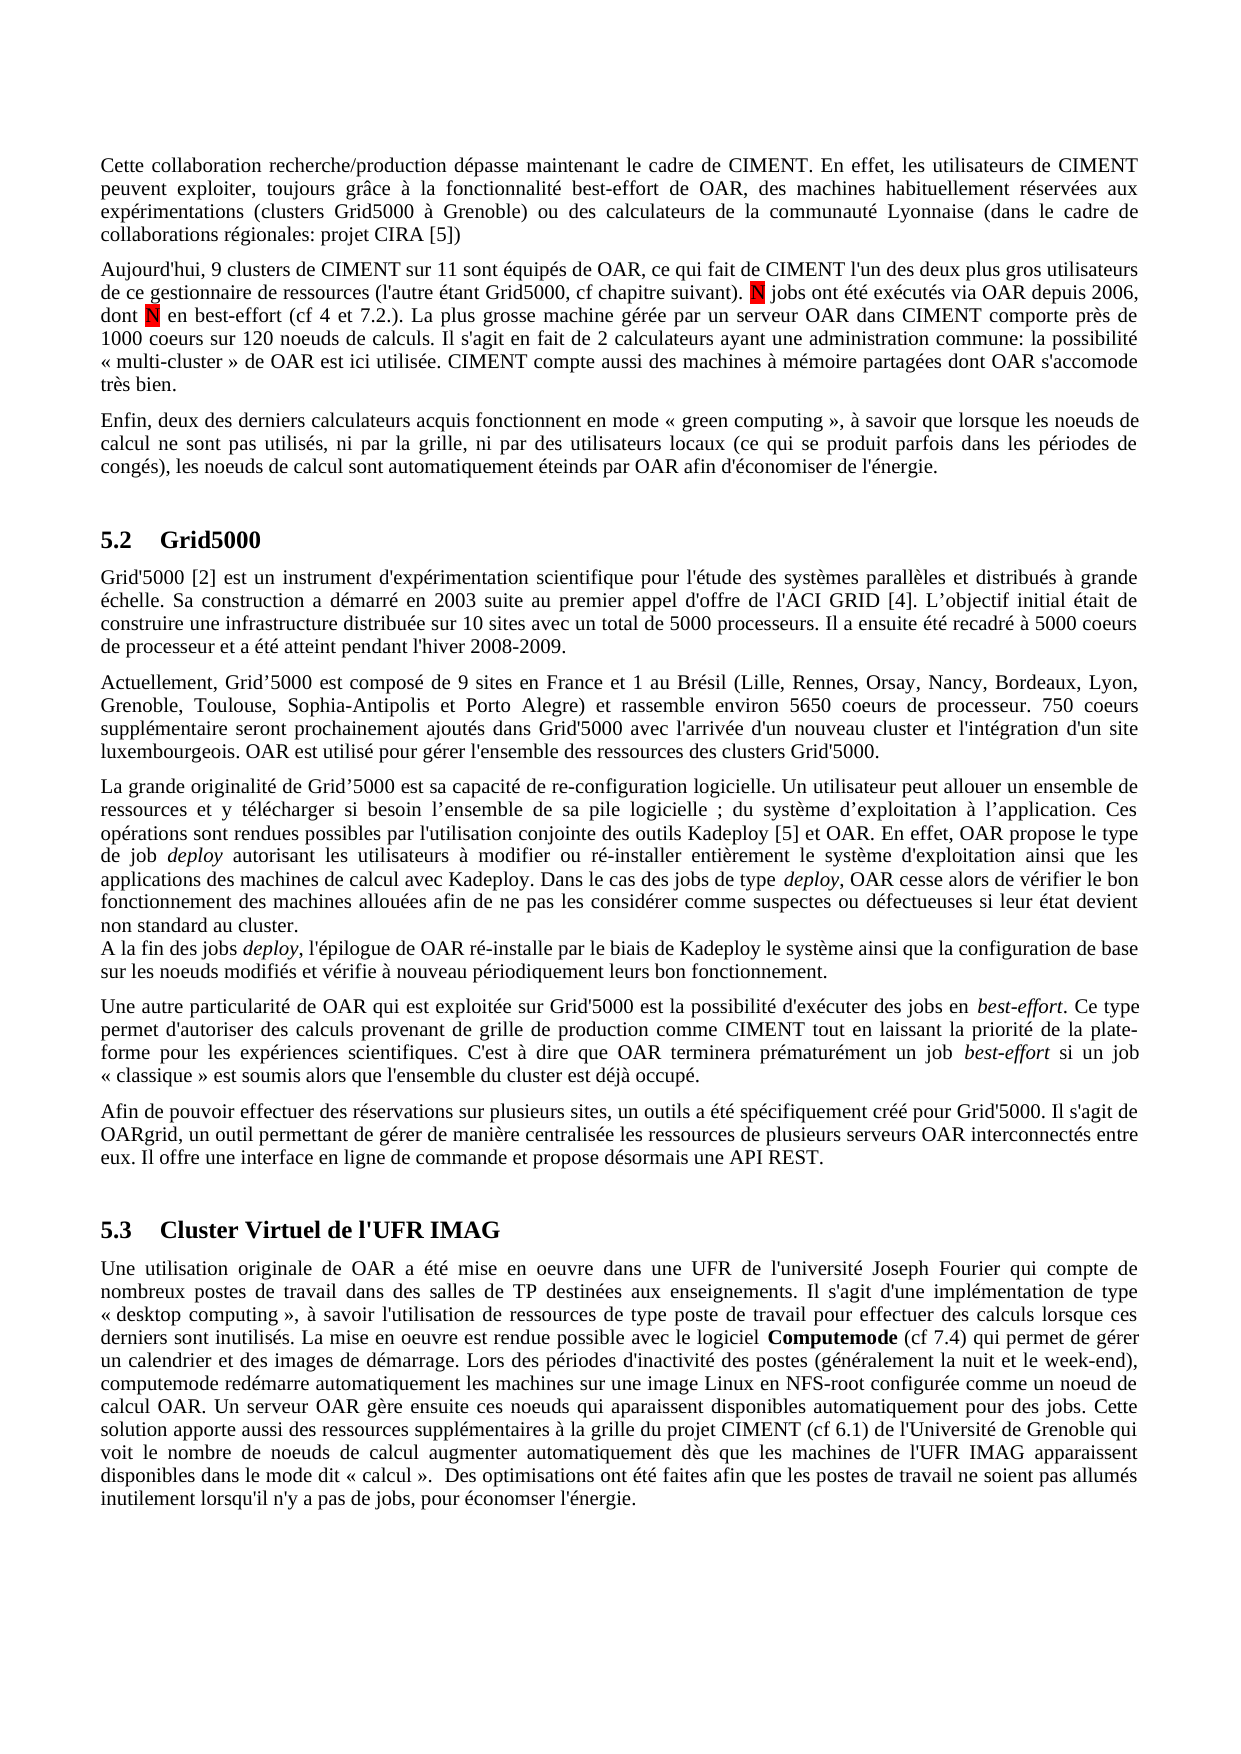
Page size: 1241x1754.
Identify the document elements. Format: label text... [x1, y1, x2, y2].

text La grande originalité de Grid’5000 est sa capacité de re-configuration logicielle. Un utilisateur peut allouer un ensemble de ressources et y télécharger si besoin l’ensemble de sa pile logicielle ; du système d’exploitation à l’application. Ces opérations sont rendues possibles par l'utilisation conjointe des outils Kadeploy [5] et OAR. En effet, OAR propose le type de job deploy autorisant les utilisateurs à modifier ou ré-installer entièrement le système d'exploitation ainsi que les applications des machines de calcul avec Kadeploy. Dans le cas des jobs de type deploy, OAR cesse alors de vérifier le bon fonctionnement des machines allouées afin de ne pas les considérer comme suspectes ou défectueuses si leur état devient non standard au cluster. A la fin des jobs deploy, l'épilogue de OAR ré-installe par le biais de Kadeploy le système ainsi que la configuration de base sur les noeuds modifiés et vérifie à nouveau périodiquement leurs bon fonctionnement. [100, 775, 1140, 982]
text Enfin, deux des derniers calculateurs acquis fonctionnent en mode « green computing », à savoir que lorsque les noeuds de calcul ne sont pas utilisés, ni par la grille, ni par des utilisateurs locaux (ce qui se produit parfois dans les périodes de congés), les noeuds de calcul sont automatiquement éteinds par OAR afin d'économiser de l'énergie. [100, 409, 1140, 478]
text Cette collaboration recherche/production dépasse maintenant le cadre de CIMENT. En effet, les utilisateurs de CIMENT peuvent exploiter, toujours grâce à la fonctionnalité best-effort de OAR, des machines habituellement réservées aux expérimentations (clusters Grid5000 à Grenoble) ou des calculateurs de la communauté Lyonnaise (dans le cadre de collaborations régionales: projet CIRA [5]) [100, 154, 1140, 246]
text Actuellement, Grid’5000 est composé de 9 sites en France et 1 au Brésil (Lille, Rennes, Orsay, Nancy, Bordeaux, Lyon, Grenoble, Toulouse, Sophia-Antipolis et Porto Alegre) et rassemble environ 5650 coeurs de processeur. 750 coeurs supplémentaire seront prochainement ajoutés dans Grid'5000 avec l'arrivée d'un nouveau cluster et l'intégration d'un site luxembourgeois. OAR est utilisé pour gérer l'ensemble des ressources des clusters Grid'5000. [100, 671, 1140, 763]
text Afin de pouvoir effectuer des réservations sur plusieurs sites, un outils a été spécifiquement créé pour Grid'5000. Il s'agit de OARgrid, un outil permettant de gérer de manière centralisée les ressources de plusieurs serveurs OAR interconnectés entre eux. Il offre une interface en ligne de commande et propose désormais une API REST. [100, 1099, 1140, 1169]
subtitle Grid5000 [100, 526, 1140, 554]
text Une autre particularité de OAR qui est exploitée sur Grid'5000 est la possibilité d'exécuter des jobs en best-effort. Ce type permet d'autoriser des calculs provenant de grille de production comme CIMENT tout en laissant la priorité de la plate-forme pour les expériences scientifiques. C'est à dire que OAR terminera prématurément un job best-effort si un job « classique » est soumis alors que l'ensemble du cluster est déjà occupé. [100, 995, 1140, 1087]
text Une utilisation originale de OAR a été mise en oeuvre dans une UFR de l'université Joseph Fourier qui compte de nombreux postes de travail dans des salles de TP destinées aux enseignements. Il s'agit d'une implémentation de type « desktop computing », à savoir l'utilisation de ressources de type poste de travail pour effectuer des calculs lorsque ces derniers sont inutilisés. La mise en oeuvre est rendue possible avec le logiciel Computemode (cf 7.4) qui permet de gérer un calendrier et des images de démarrage. Lors des périodes d'inactivité des postes (généralement la nuit et le week-end), computemode redémarre automatiquement les machines sur une image Linux en NFS-root configurée comme un noeud de calcul OAR. Un serveur OAR gère ensuite ces noeuds qui aparaissent disponibles automatiquement pour des jobs. Cette solution apporte aussi des ressources supplémentaires à la grille du projet CIMENT (cf 6.1) de l'Université de Grenoble qui voit le nombre de noeuds de calcul augmenter automatiquement dès que les machines de l'UFR IMAG apparaissent disponibles dans le mode dit « calcul ». Des optimisations ont été faites afin que les postes de travail ne soient pas allumés inutilement lorsqu'il n'y a pas de jobs, pour économser l'énergie. [100, 1257, 1140, 1510]
text Grid'5000 [2] est un instrument d'expérimentation scientifique pour l'étude des systèmes parallèles et distribués à grande échelle. Sa construction a démarré en 2003 suite au premier appel d'offre de l'ACI GRID [4]. L’objectif initial était de construire une infrastructure distribuée sur 10 sites avec un total de 5000 processeurs. Il a ensuite été recadré à 5000 coeurs de processeur et a été atteint pendant l'hiver 2008-2009. [100, 566, 1140, 658]
text Aujourd'hui, 9 clusters de CIMENT sur 11 sont équipés de OAR, ce qui fait de CIMENT l'un des deux plus gros utilisateurs de ce gestionnaire de ressources (l'autre étant Grid5000, cf chapitre suivant). N jobs ont été exécutés via OAR depuis 2006, dont N en best-effort (cf 4 et 7.2.). La plus grosse machine gérée par un serveur OAR dans CIMENT comporte près de 1000 coeurs sur 120 noeuds de calculs. Il s'agit en fait de 2 calculateurs ayant une administration commune: la possibilité « multi-cluster » de OAR est ici utilisée. CIMENT compte aussi des machines à mémoire partagées dont OAR s'accomode très bien. [100, 258, 1140, 396]
subtitle Cluster Virtuel de l'UFR IMAG [100, 1217, 1140, 1244]
